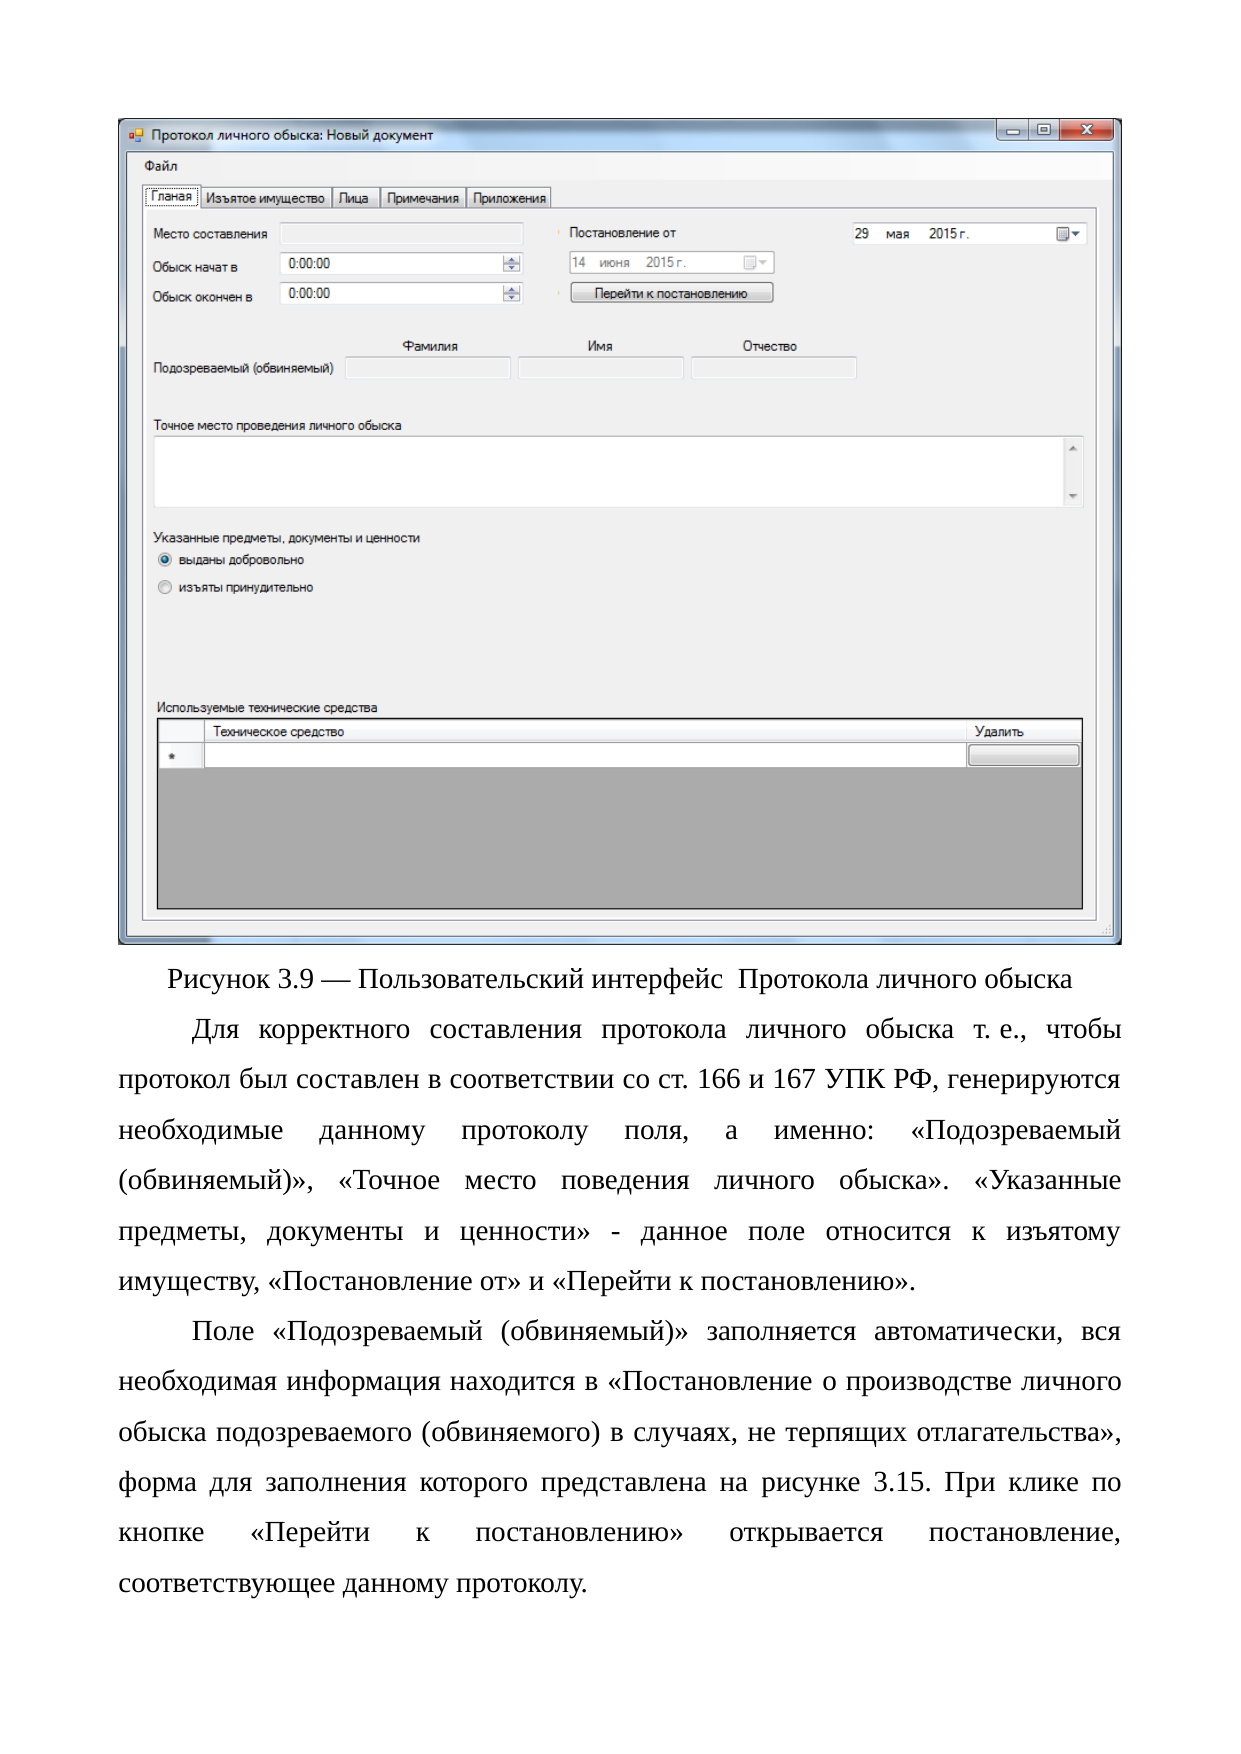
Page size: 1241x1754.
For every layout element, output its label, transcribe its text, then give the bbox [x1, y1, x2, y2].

text Для корректного составления протокола личного обыска т. е., чтобы протокол был составлен в соответствии со ст. 166 и 167 УПК РФ, генерируются необходимые данному протоколу поля, а именно: «Подозреваемый (обвиняемый)», «Точное место поведения личного обыска». «Указанные предметы, документы и ценности» - данное поле относится к изъятому имуществу, «Постановление от» и «Перейти к постановлению». [118, 1011, 1122, 1296]
text Поле «Подозреваемый (обвиняемый)» заполняется автоматически, вся необходимая информация находится в «Постановление о производстве личного обыска подозреваемого (обвиняемого) в случаях, не терпящих отлагательства», форма для заполнения которого представлена на рисунке 3.15. При клике по кнопке «Перейти к постановлению» открывается постановление, соответствующее данному протоколу. [118, 1313, 1122, 1598]
text Рисунок 3.9 — Пользовательский интерфейс Протокола личного обыска [118, 945, 1122, 994]
picture [118, 118, 1122, 945]
